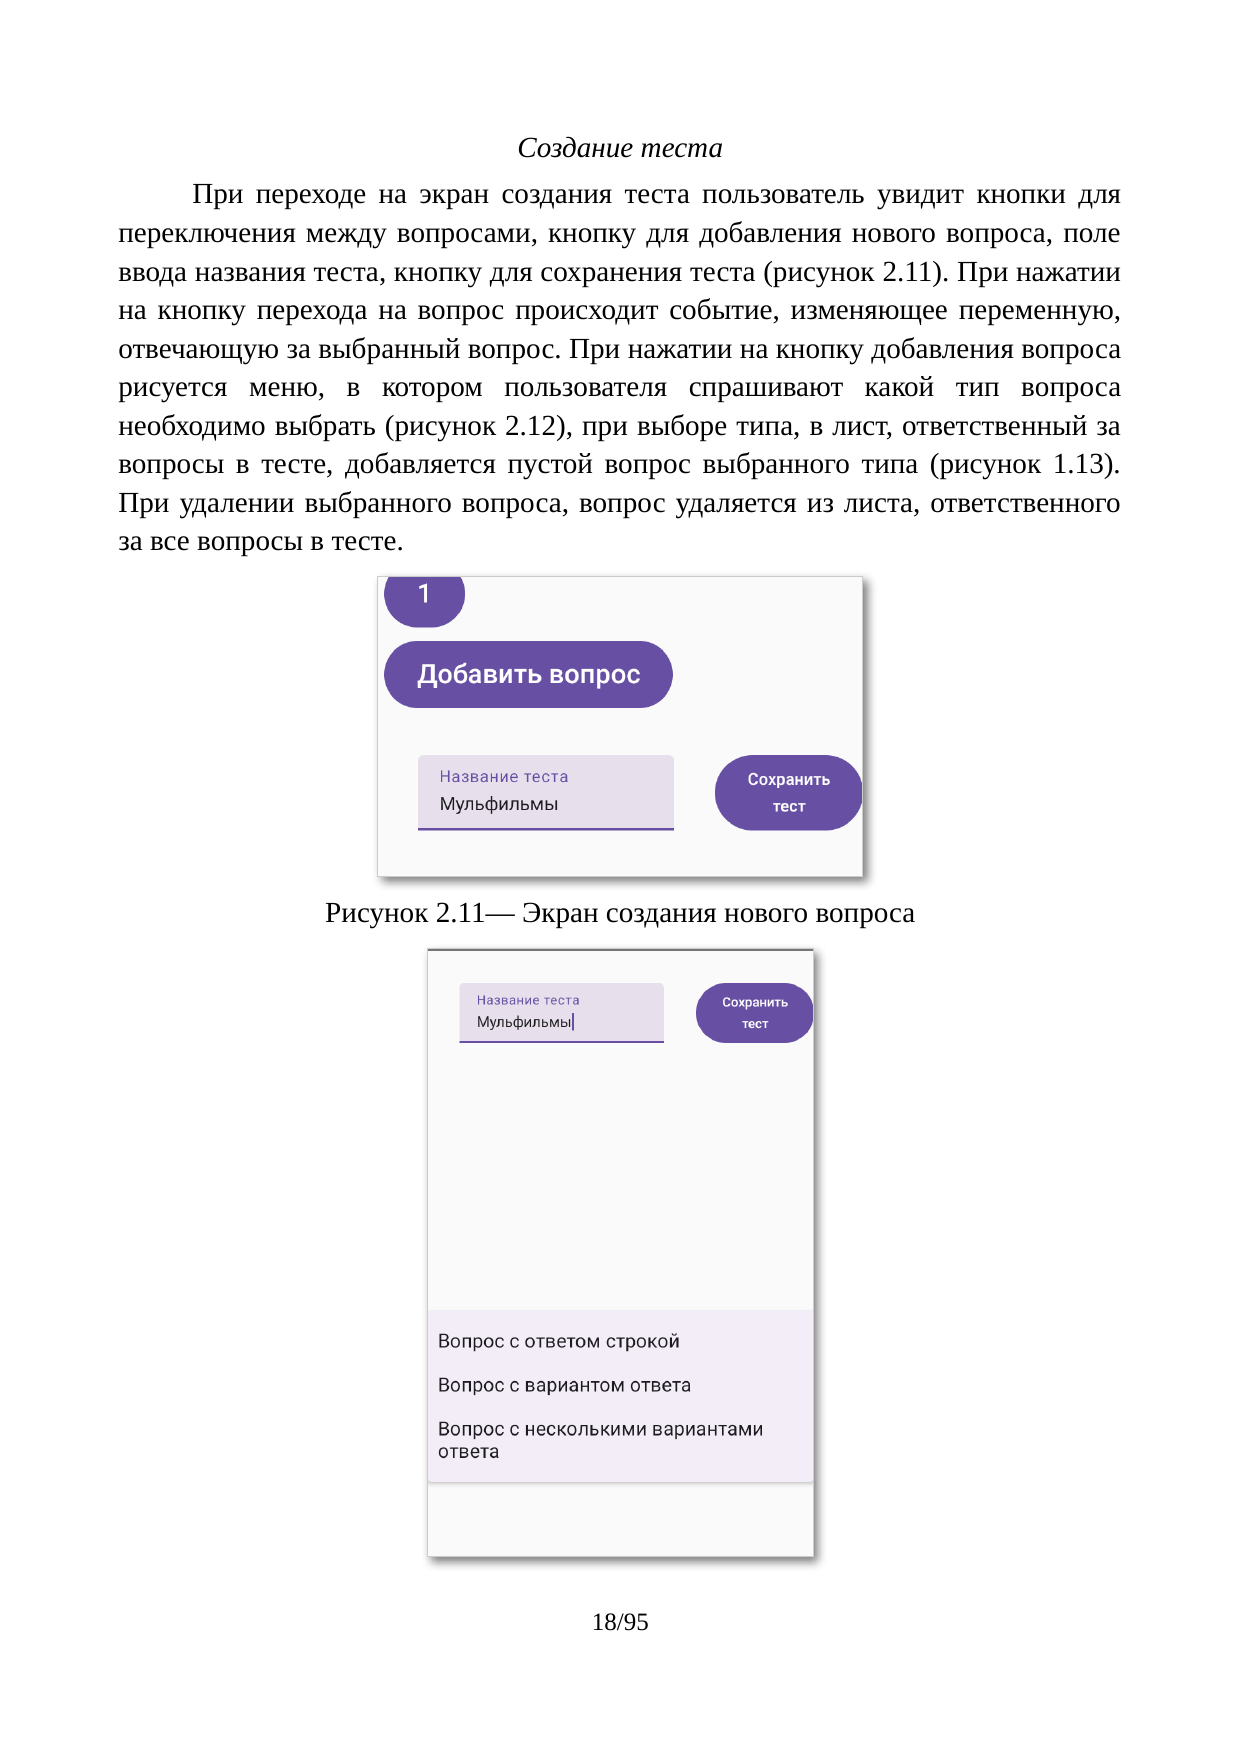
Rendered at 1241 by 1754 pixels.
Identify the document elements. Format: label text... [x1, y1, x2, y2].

picture [378, 577, 862, 876]
subtitle Создание теста [118, 131, 1122, 164]
picture [428, 949, 813, 1556]
text Рисунок 2.11— Экран создания нового вопроса [118, 896, 1122, 929]
text При переходе на экран создания теста пользователь увидит кнопки для переключения между вопросами, кнопку для добавления нового вопроса, поле ввода названия теста, кнопку для сохранения теста (рисунок 2.11). При нажатии на кнопку перехода на вопрос происходит событие, изменяющее переменную, отвечающую за выбранный вопрос. При нажатии на кнопку добавления вопроса рисуется меню, в котором пользователя спрашивают какой тип вопроса необходимо выбрать (рисунок 2.12), при выборе типа, в лист, ответственный за вопросы в тесте, добавляется пустой вопрос выбранного типа (рисунок 1.13). При удалении выбранного вопроса, вопрос удаляется из листа, ответственного за все вопросы в тесте. [118, 177, 1122, 557]
